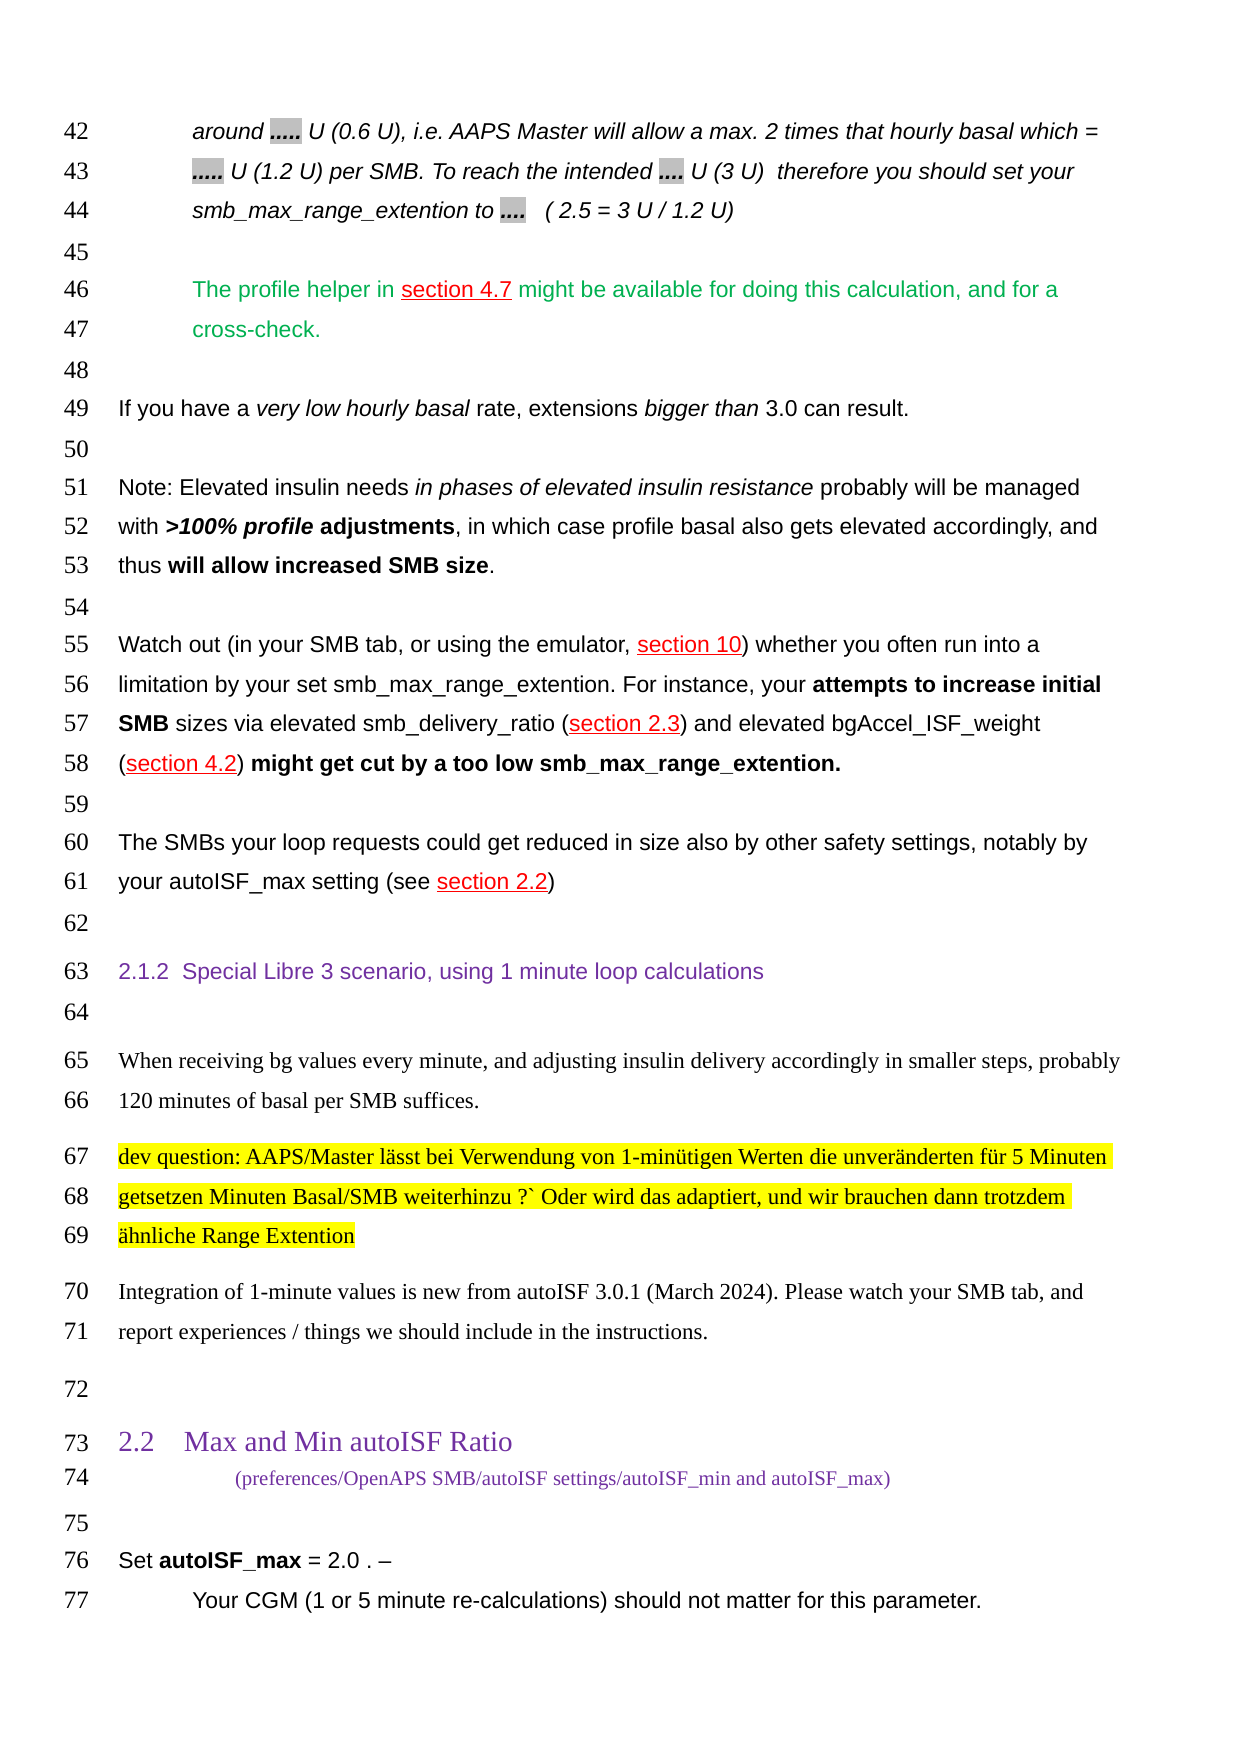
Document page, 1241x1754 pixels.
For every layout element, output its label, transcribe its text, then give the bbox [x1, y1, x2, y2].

text Your CGM (1 or 5 minute re-calculations) should not matter for this parameter. [192, 1587, 1122, 1613]
text The profile helper in section 4.7 might be available for doing this calculation, and for a cross-check. [192, 276, 1122, 342]
list dev question: AAPS/Master lässt bei Verwendung von 1-minütigen Werten die unveränderten für 5 Minuten getsetzen Minuten Basal/SMB weiterhinzu ?` Oder wird das adaptiert, und wir brauchen dann trotzdem ähnliche Range Extention [118, 1143, 1122, 1248]
text Watch out (in your SMB tab, or using the emulator, section 10) whether you often run into a limitation by your set smb_max_range_extention. For instance, your attempts to increase initial SMB sizes via elevated smb_delivery_ratio (section 2.3) and elevated bgAccel_ISF_weight (section 4.2) might get cut by a too low smb_max_range_extention. [118, 631, 1122, 776]
text around ..... U (0.6 U), i.e. AAPS Master will allow a max. 2 times that hourly basal which = ..... U (1.2 U) per SMB. To reach the intended .... U (3 U) therefore you should set your smb_max_range_extention to .... ( 2.5 = 3 U / 1.2 U) [192, 118, 1122, 223]
list Integration of 1-minute values is new from autoISF 3.0.1 (March 2024). Please watch your SMB tab, and report experiences / things we should include in the instructions. [118, 1278, 1122, 1344]
list 2.2 Max and Min autoISF Ratio (preferences/OpenAPS SMB/autoISF settings/autoISF_min and autoISF_max) [118, 1424, 1122, 1491]
text Set autoISF_max = 2.0 . – [118, 1547, 1122, 1574]
text If you have a very low hourly basal rate, extensions bigger than 3.0 can result. [118, 394, 1122, 421]
list When receiving bg values every minute, and adjusting insulin delivery accordingly in smaller steps, probably 120 minutes of basal per SMB suffices. [118, 1048, 1122, 1113]
text The SMBs your loop requests could get reduced in size also by other safety settings, notably by your autoISF_max setting (see section 2.2) [118, 829, 1122, 894]
text 2.1.2 Special Libre 3 scenario, using 1 minute loop calculations [118, 958, 1122, 984]
text Note: Elevated insulin needs in phases of elevated insulin resistance probably will be managed with >100% profile adjustments, in which case profile basal also gets elevated accordingly, and thus will allow increased SMB size. [118, 473, 1122, 579]
